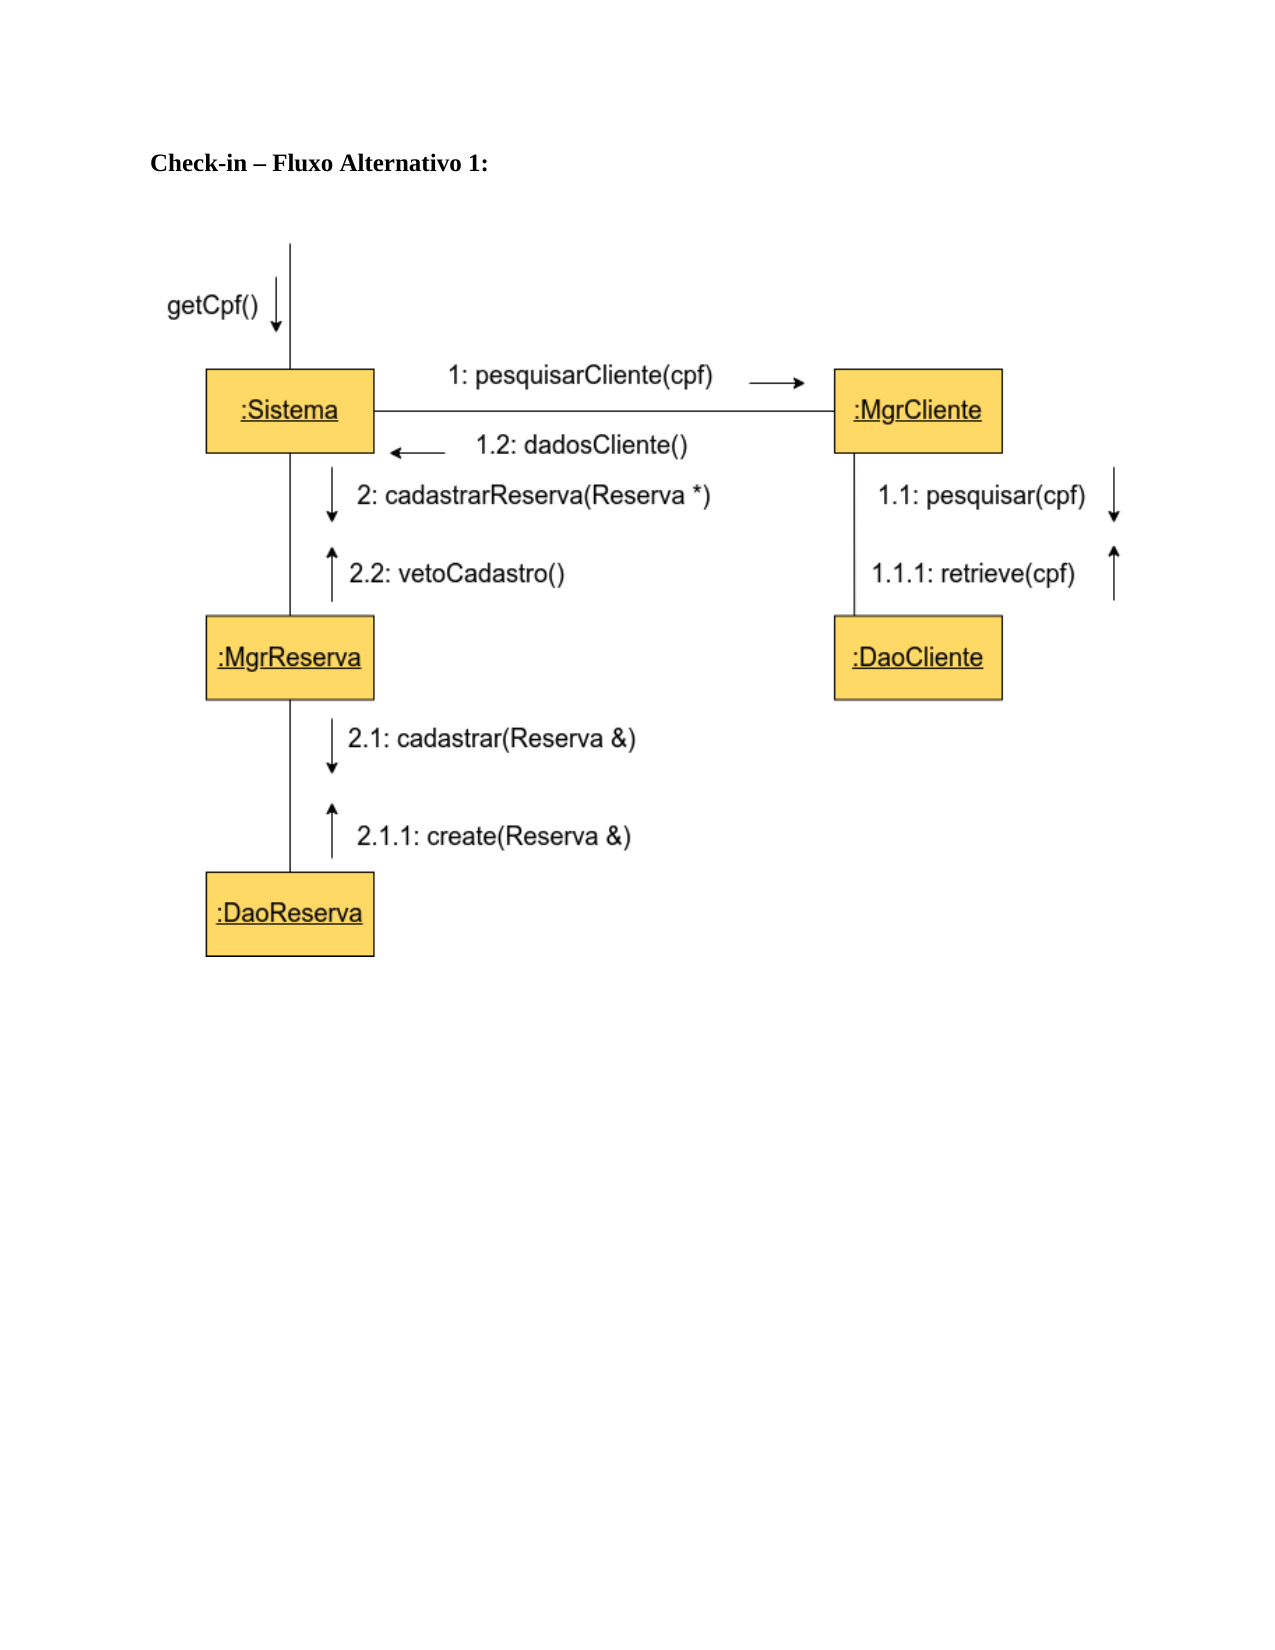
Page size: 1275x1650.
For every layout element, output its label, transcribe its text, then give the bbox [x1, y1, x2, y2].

picture [150, 243, 1125, 957]
text Check-in – Fluxo Alternativo 1: [150, 148, 1125, 176]
